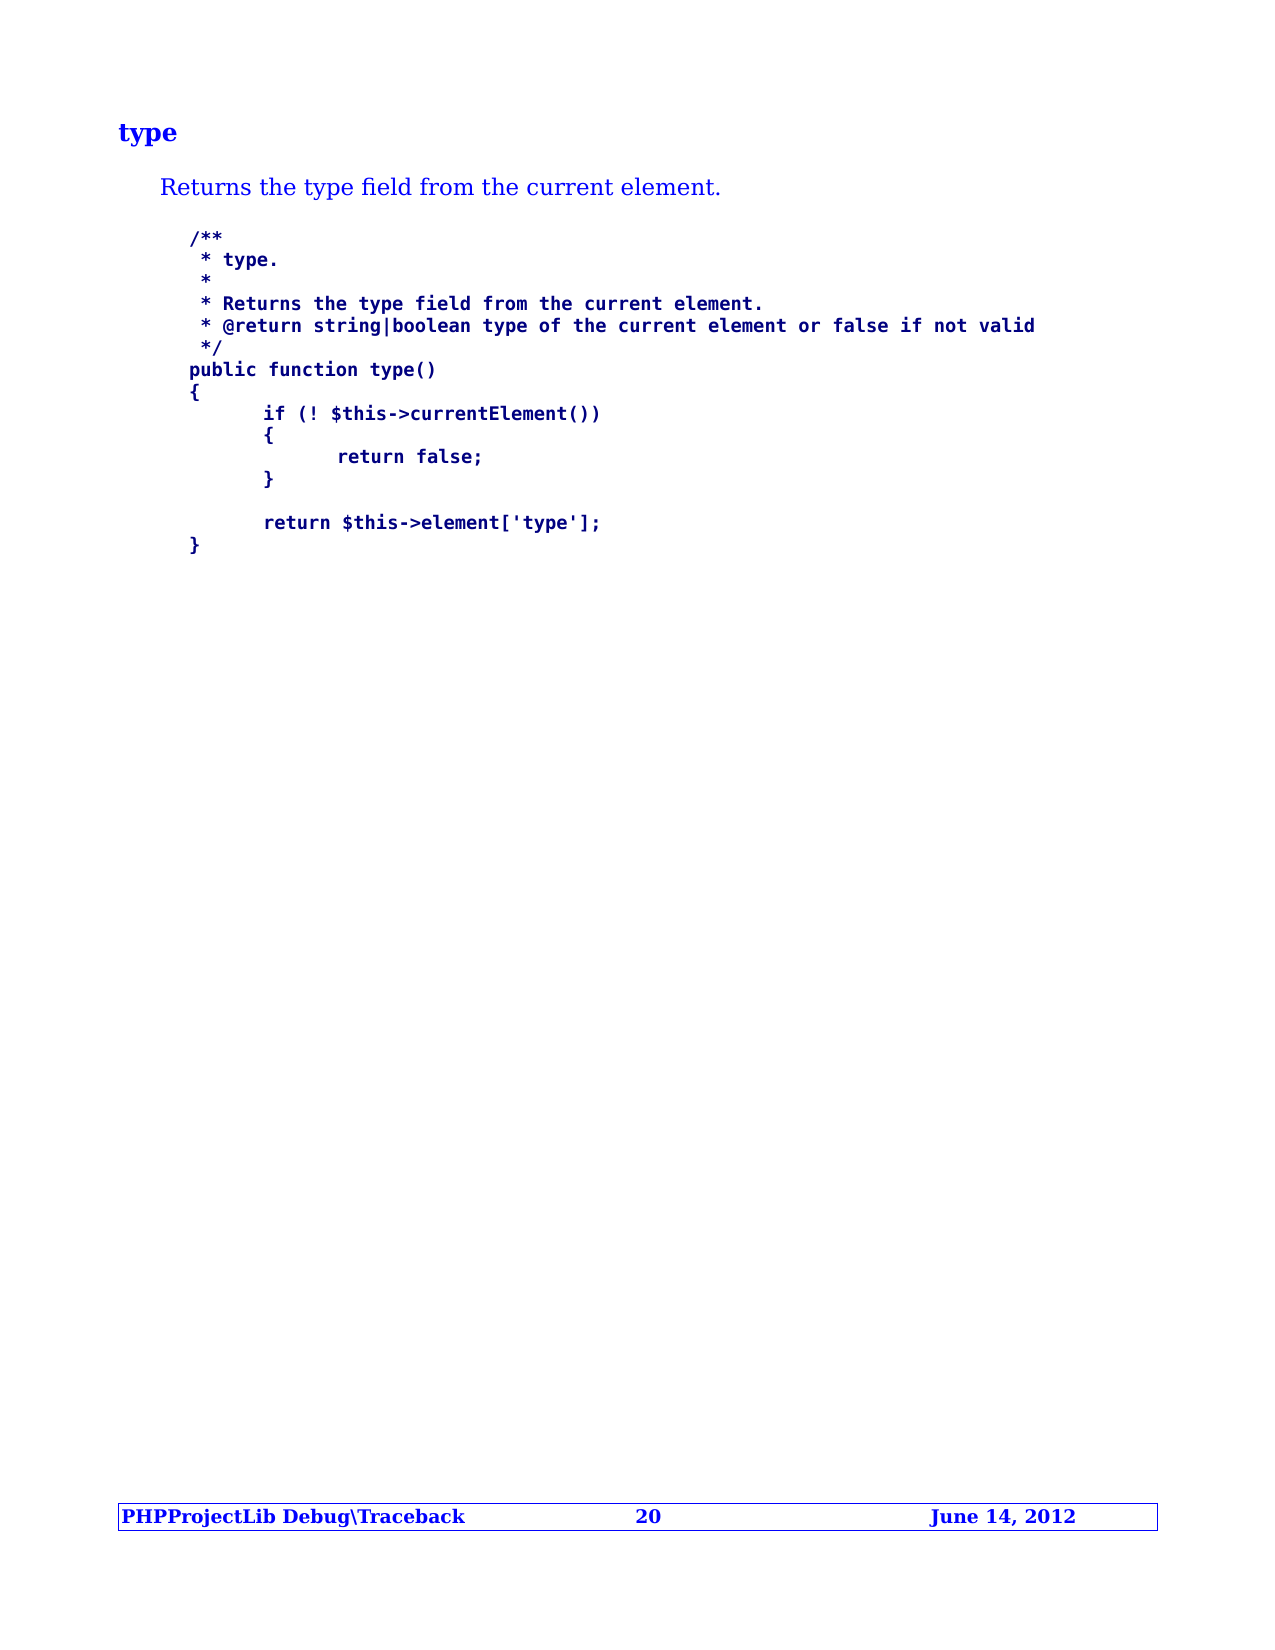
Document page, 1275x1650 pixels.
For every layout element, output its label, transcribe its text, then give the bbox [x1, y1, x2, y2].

list /** [189, 227, 1157, 249]
list { [189, 381, 1157, 402]
list { [189, 424, 1157, 446]
list public function type() [189, 359, 1157, 381]
text Returns the type field from the current element. [159, 174, 1157, 201]
title type [118, 118, 1157, 147]
list * Returns the type field from the current element. [189, 293, 1157, 315]
list if (! $this->currentElement()) [189, 402, 1157, 424]
list } [189, 468, 1157, 490]
list */ [189, 337, 1157, 359]
list * [189, 271, 1157, 293]
list return false; [189, 446, 1157, 468]
list } [189, 534, 1157, 556]
list * type. [189, 249, 1157, 271]
list return $this->element['type']; [189, 512, 1157, 534]
list * @return string|boolean type of the current element or false if not valid [189, 315, 1157, 337]
